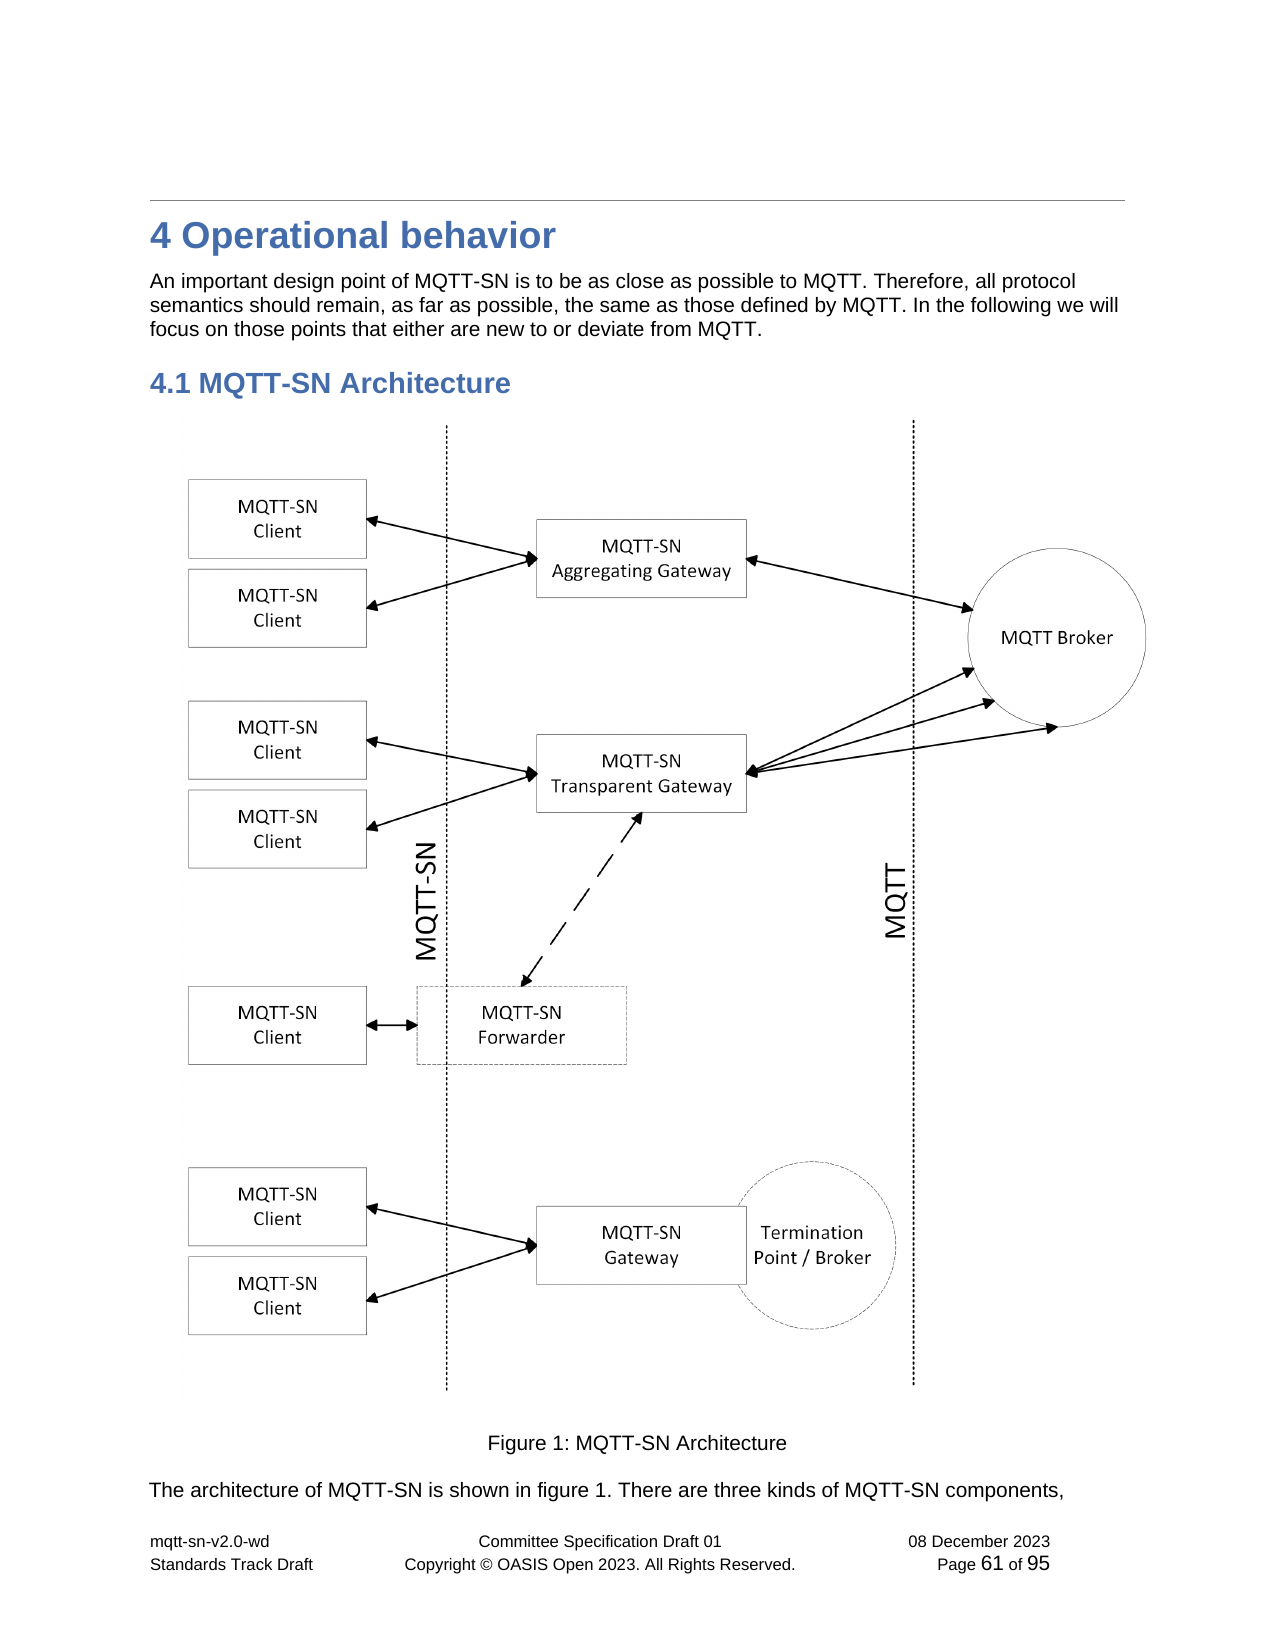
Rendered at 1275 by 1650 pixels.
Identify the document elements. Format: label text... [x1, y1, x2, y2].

text An important design point of MQTT-SN is to be as close as possible to MQTT. Therefore, all protocol semantics should remain, as far as possible, the same as those defined by MQTT. In the following we will focus on those points that either are new to or deviate from MQTT. [149, 269, 1124, 341]
subtitle 4 Operational behavior [150, 201, 1125, 257]
text Figure 1: MQTT-SN Architecture [150, 1431, 1124, 1455]
picture [179, 412, 1155, 1400]
subtitle 4.1 MQTT-SN Architecture [150, 366, 1124, 399]
text The architecture of MQTT-SN is shown in figure 1. There are three kinds of MQTT-SN components, [148, 1478, 1124, 1502]
